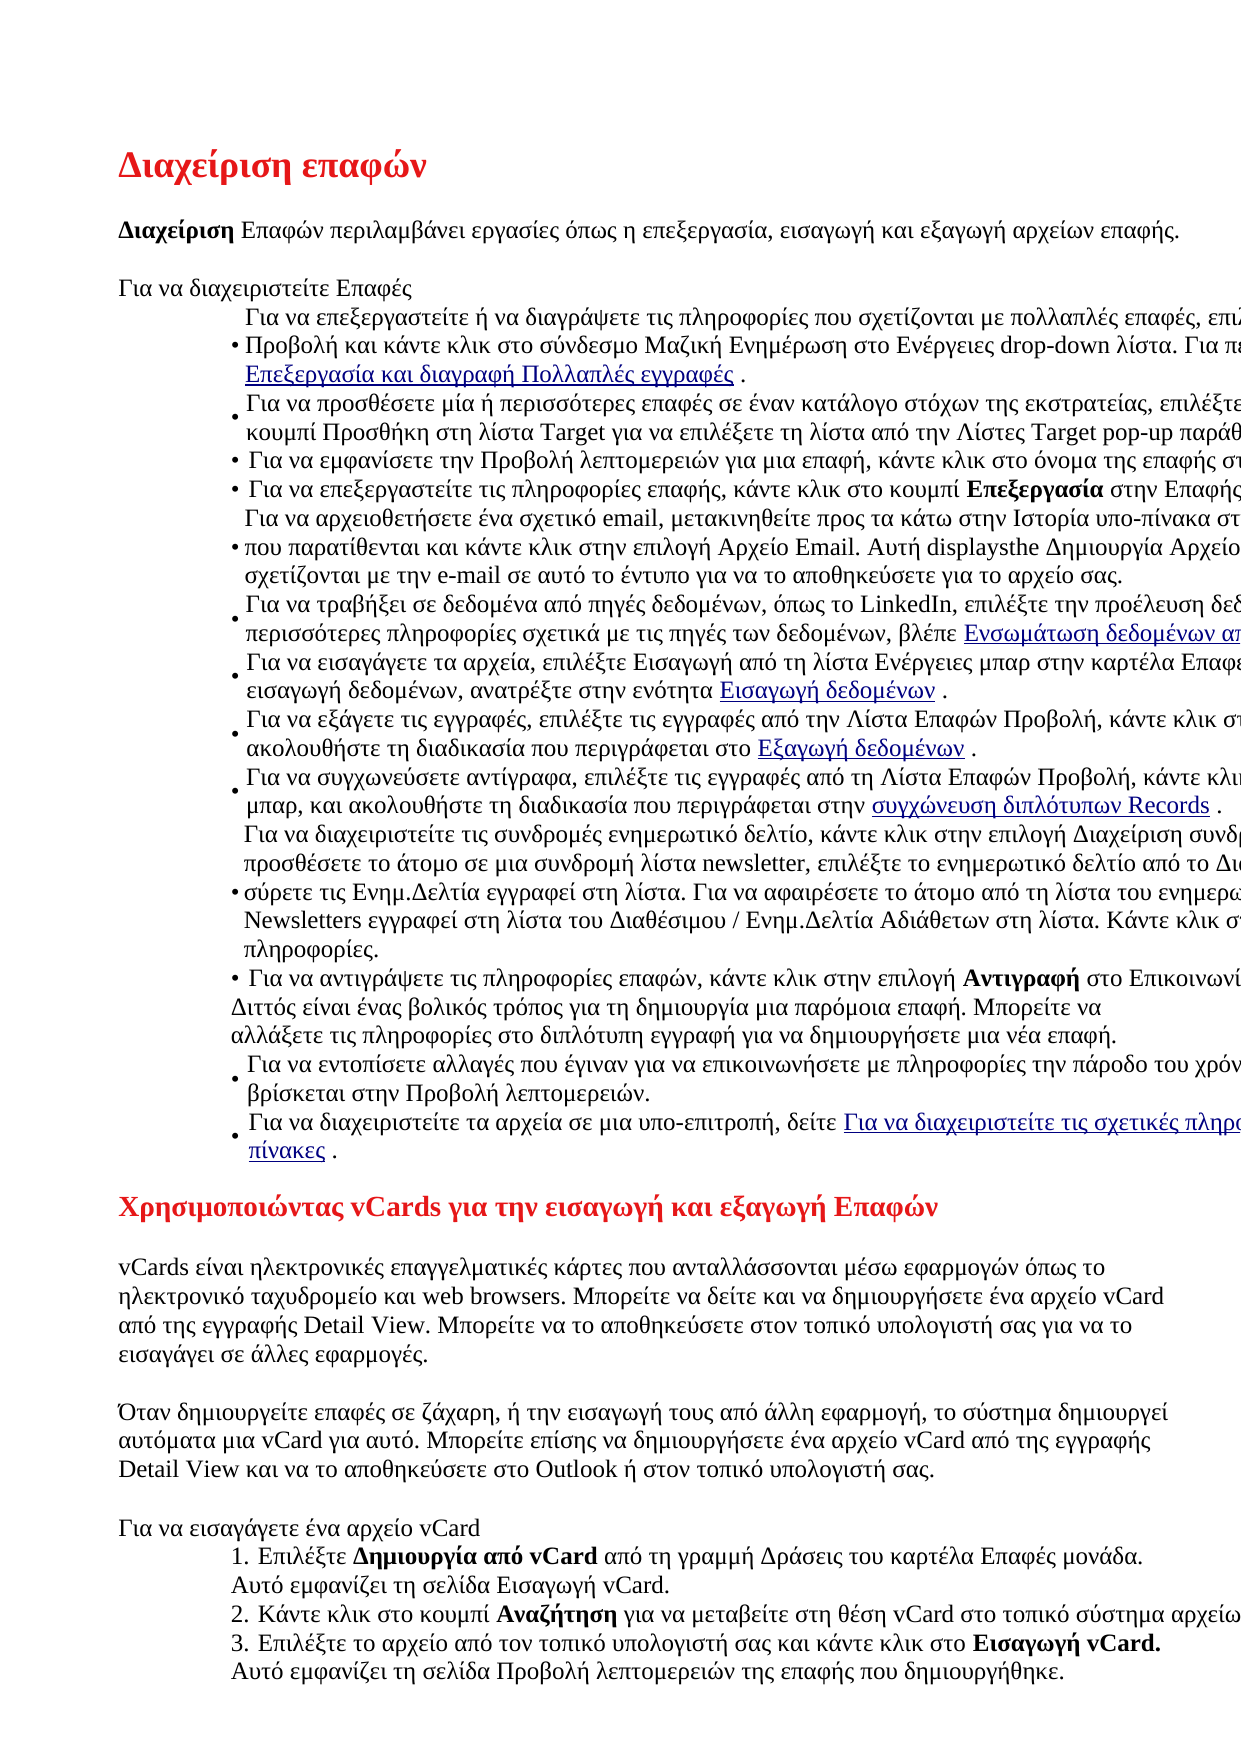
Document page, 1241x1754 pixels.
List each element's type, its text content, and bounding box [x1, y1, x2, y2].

text Αυτό εμφανίζει τη σελίδα Εισαγωγή vCard. [231, 1570, 1181, 1599]
table_header • [231, 503, 244, 589]
table_header Επιλέξτε το αρχείο από τον τοπικό υπολογιστή σας και κάντε κλικ στο Εισαγωγή vCard. [258, 1628, 1170, 1656]
text Όταν δημιουργείτε επαφές σε ζάχαρη, ή την εισαγωγή τους από άλλη εφαρμογή, το σύστημα δημιουργεί αυτόματα μια vCard για αυτό. Μπορείτε επίσης να δημιουργήσετε ένα αρχείο vCard από της εγγραφής Detail View και να το αποθηκεύσετε στο Outlook ή στον τοπικό υπολογιστή σας. [118, 1397, 1181, 1483]
table_header • [231, 302, 245, 388]
table_header • [231, 963, 248, 992]
text Αυτό εμφανίζει τη σελίδα Προβολή λεπτομερειών της επαφής που δημιουργήθηκε. [231, 1656, 1181, 1685]
table_header Για να τραβήξει σε δεδομένα από πηγές δεδομένων, όπως το LinkedIn, επιλέξτε την προέλευση δεδομένων από της επαφής Προβολή λεπτομερειών. Για περισσότερες πληροφορίες σχετικά με τις πηγές των δεδομένων, βλέπε Ενσωμάτωση δεδομένων από εξωτερικές πηγές . [245, 589, 1240, 647]
text Διαχείριση Επαφών περιλαμβάνει εργασίες όπως η επεξεργασία, εισαγωγή και εξαγωγή αρχείων επαφής. [118, 215, 1181, 244]
table_header Για να εμφανίσετε την Προβολή λεπτομερειών για μια επαφή, κάντε κλικ στο όνομα της επαφής στη λίστα Προβολή. [248, 446, 1240, 474]
text Διττός είναι ένας βολικός τρόπος για τη δημιουργία μια παρόμοια επαφή. Μπορείτε να αλλάξετε τις πληροφορίες στο διπλότυπη εγγραφή για να δημιουργήσετε μια νέα επαφή. [231, 992, 1181, 1049]
table_header Για να διαχειριστείτε τις συνδρομές ενημερωτικό δελτίο, κάντε κλικ στην επιλογή Διαχείριση συνδρομών για την Επικοινωνία Λεπτομέρεια View. Για να προσθέσετε το άτομο σε μια συνδρομή λίστα newsletter, επιλέξτε το ενημερωτικό δελτίο από το Διαθέσιμο / Ενημ.Δελτία Αδιάθετων στη λίστα και σύρετε τις Ενημ.Δελτία εγγραφεί στη λίστα. Για να αφαιρέσετε το άτομο από τη λίστα του ενημερωτικού δελτίου, σύρετε το ενημερωτικό δελτίο από το Newsletters εγγραφεί στη λίστα του Διαθέσιμου / Ενημ.Δελτία Αδιάθετων στη λίστα. Κάντε κλικ στο κουμπί Αποθήκευση για να ενημερώσετε τις πληροφορίες. [244, 819, 1240, 963]
table_header • [231, 446, 248, 474]
table_header • [231, 1049, 247, 1107]
text Για να εισαγάγετε ένα αρχείο vCard [118, 1513, 1181, 1541]
table_header • [231, 647, 246, 704]
table_header Για να εντοπίσετε αλλαγές που έγιναν για να επικοινωνήσετε με πληροφορίες την πάροδο του χρόνου, κάντε κλικ στο σύνδεσμο Σύνδεση Δείτε αλλαγή βρίσκεται στην Προβολή λεπτομερειών. [247, 1049, 1240, 1107]
table_header Για να εισαγάγετε τα αρχεία, επιλέξτε Εισαγωγή από τη λίστα Ενέργειες μπαρ στην καρτέλα Επαφές. Για περισσότερες πληροφορίες σχετικά με την εισαγωγή δεδομένων, ανατρέξτε στην ενότητα Εισαγωγή δεδομένων . [246, 647, 1240, 704]
table_header Για να επεξεργαστείτε τις πληροφορίες επαφής, κάντε κλικ στο κουμπί Επεξεργασία στην Επαφής Προβολή λεπτομερειών. [248, 474, 1240, 503]
table_header Για να εξάγετε τις εγγραφές, επιλέξτε τις εγγραφές από την Λίστα Επαφών Προβολή, κάντε κλικ στην επιλογή Εξαγωγή από τη λίστα Ενέργειες bar και ακολουθήστε τη διαδικασία που περιγράφεται στο Εξαγωγή δεδομένων . [246, 704, 1240, 762]
table_header 1. [231, 1541, 258, 1570]
table_header • [231, 762, 246, 819]
table_header Κάντε κλικ στο κουμπί Αναζήτηση για να μεταβείτε στη θέση vCard στο τοπικό σύστημα αρχείων. [258, 1599, 1240, 1628]
table_header 3. [231, 1628, 258, 1656]
table_header Επιλέξτε Δημιουργία από vCard από τη γραμμή Δράσεις του καρτέλα Επαφές μονάδα. [258, 1541, 1148, 1570]
table_header Για να συγχωνεύσετε αντίγραφα, επιλέξτε τις εγγραφές από τη Λίστα Επαφών Προβολή, κάντε κλικ στην επιλογή Συγχώνευση από τη λίστα Ενέργειες μπαρ, και ακολουθήστε τη διαδικασία που περιγράφεται στην συγχώνευση διπλότυπων Records . [246, 762, 1240, 819]
table_header Για να αντιγράψετε τις πληροφορίες επαφών, κάντε κλικ στην επιλογή Αντιγραφή στο Επικοινωνία Λεπτομέρεια View. [248, 963, 1240, 992]
table_header Για να προσθέσετε μία ή περισσότερες επαφές σε έναν κατάλογο στόχων της εκστρατείας, επιλέξτε στη Λίστα Επαφών Προβολή και κάντε κλικ στο κουμπί Προσθήκη στη λίστα Target για να επιλέξετε τη λίστα από την Λίστες Target pop-up παράθυρο. [246, 388, 1240, 446]
subtitle Διαχείριση επαφών [118, 142, 1181, 185]
text Για να διαχειριστείτε Επαφές [118, 273, 1181, 302]
table_header • [231, 819, 243, 963]
table_header • [231, 474, 248, 503]
table_header • [231, 388, 246, 446]
table_header • [231, 589, 245, 647]
subtitle Χρησιμοποιώντας vCards για την εισαγωγή και εξαγωγή Επαφών [118, 1189, 1181, 1223]
table_header Για να αρχειοθετήσετε ένα σχετικό email, μετακινηθείτε προς τα κάτω στην Ιστορία υπο-πίνακα στην Προβολή λεπτομερειών όπου οι σχετικές emails που παρατίθενται και κάντε κλικ στην επιλογή Αρχείο Email. Αυτή displaysthe Δημιουργία Αρχείο μορφή e-mail. Πληροφορίες Copy-paste που σχετίζονται με την e-mail σε αυτό το έντυπο για να το αποθηκεύσετε για το αρχείο σας. [244, 503, 1240, 589]
table_header Για να διαχειριστείτε τα αρχεία σε μια υπο-επιτροπή, δείτε Για να διαχειριστείτε τις σχετικές πληροφορίες στην υπο-πίνακες . [248, 1107, 1240, 1164]
table_header • [231, 1107, 248, 1164]
table_header 2. [231, 1599, 258, 1628]
table_header Για να επεξεργαστείτε ή να διαγράψετε τις πληροφορίες που σχετίζονται με πολλαπλές επαφές, επιλέξτε πολλαπλές εγγραφές στη Λίστα Επαφών Προβολή και κάντε κλικ στο σύνδεσμο Μαζική Ενημέρωση στο Ενέργειες drop-down λίστα. Για περισσότερες πληροφορίες, ανατρέξτε στην ενότητα Επεξεργασία και διαγραφή Πολλαπλές εγγραφές . [245, 302, 1240, 388]
text vCards είναι ηλεκτρονικές επαγγελματικές κάρτες που ανταλλάσσονται μέσω εφαρμογών όπως το ηλεκτρονικό ταχυδρομείο και web browsers. Μπορείτε να δείτε και να δημιουργήσετε ένα αρχείο vCard από της εγγραφής Detail View. Μπορείτε να το αποθηκεύσετε στον τοπικό υπολογιστή σας για να το εισαγάγει σε άλλες εφαρμογές. [118, 1252, 1181, 1367]
table_header • [231, 704, 246, 762]
